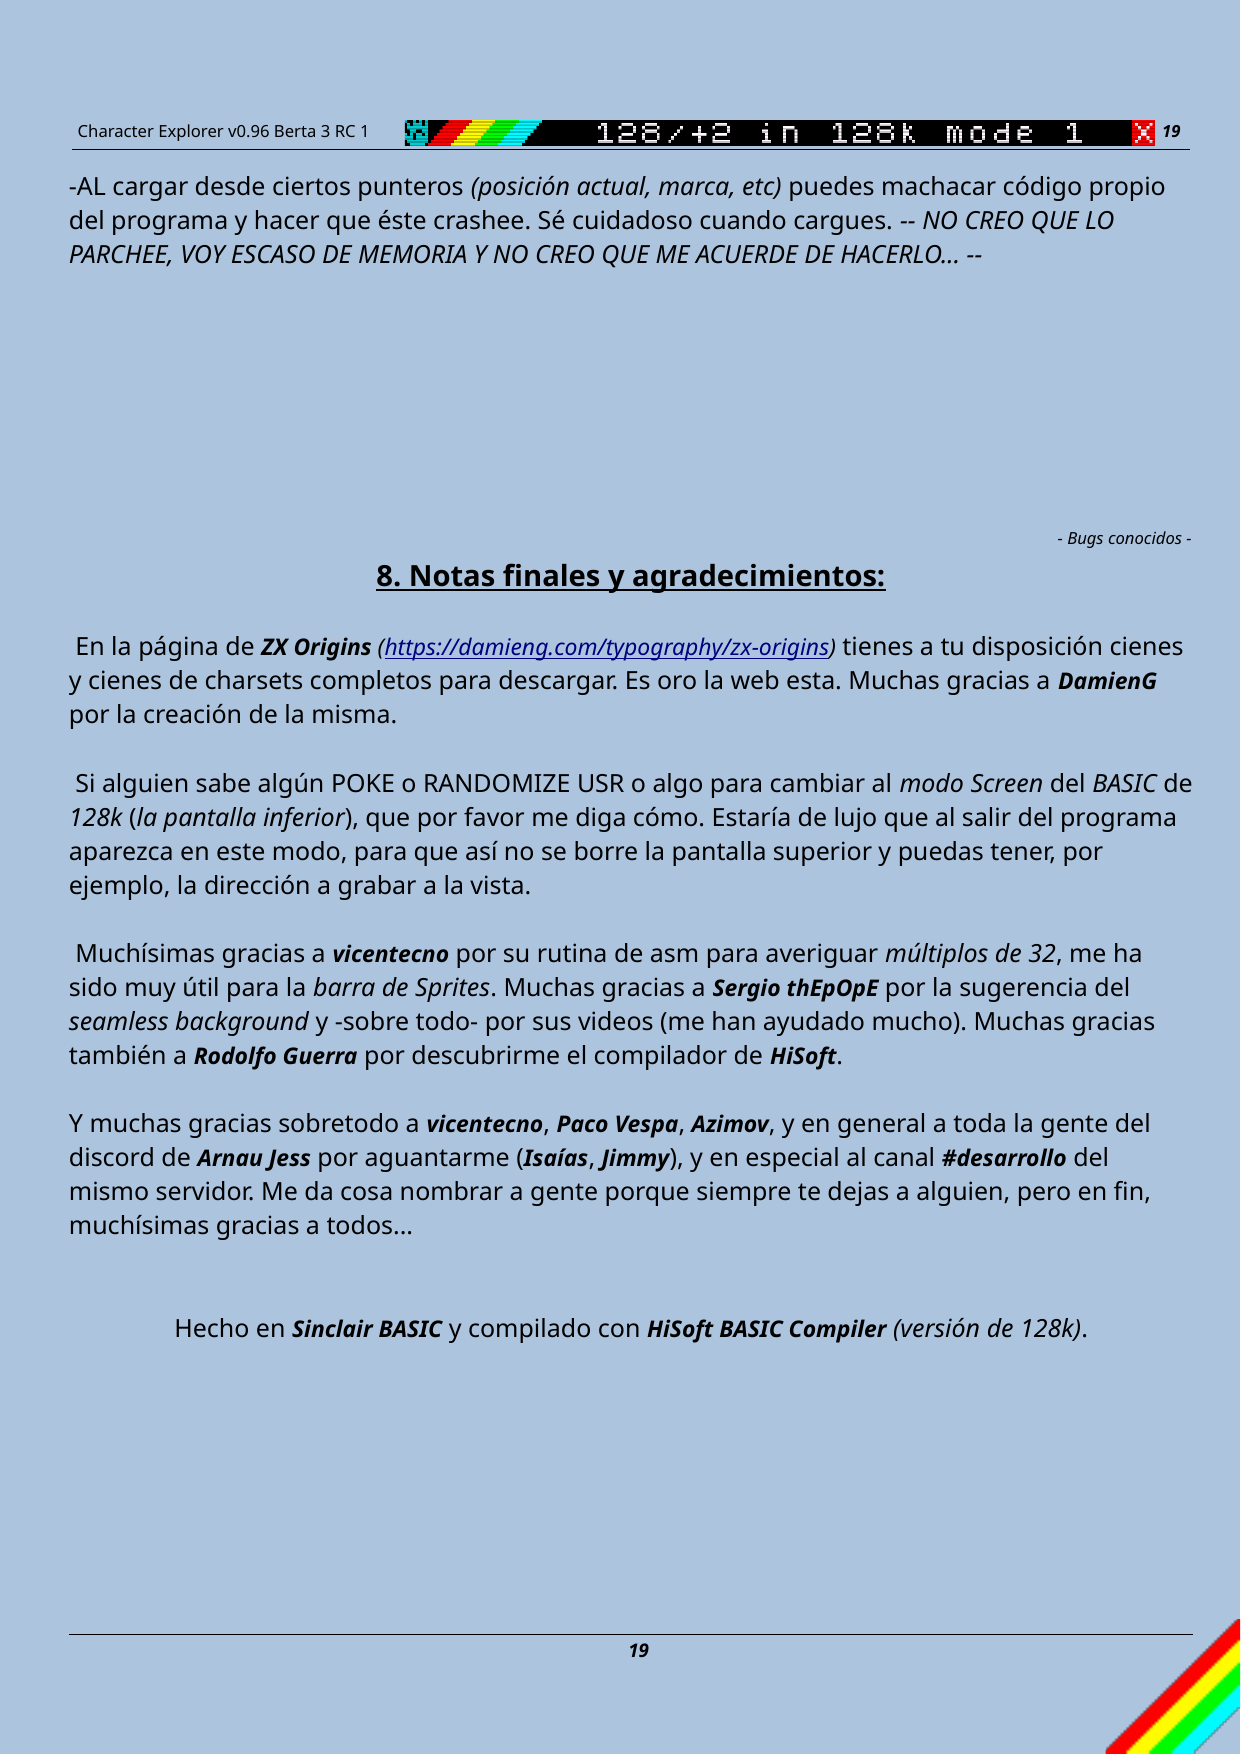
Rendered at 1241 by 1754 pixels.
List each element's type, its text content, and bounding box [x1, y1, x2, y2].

text - Bugs conocidos - [69, 527, 1193, 549]
text Hecho en Sinclair BASIC y compilado con HiSoft BASIC Compiler (versión de 128k). [69, 1310, 1193, 1344]
text -AL cargar desde ciertos punteros (posición actual, marca, etc) puedes machacar código propio del programa y hacer que éste crashee. Sé cuidadoso cuando cargues. -- NO CREO QUE LO PARCHEE, VOY ESCASO DE MEMORIA Y NO CREO QUE ME ACUERDE DE HACERLO... -- [69, 169, 1193, 271]
text Si alguien sabe algún POKE o RANDOMIZE USR o algo para cambiar al modo Screen del BASIC de 128k (la pantalla inferior), que por favor me diga cómo. Estaría de lujo que al salir del programa aparezca en este modo, para que así no se borre la pantalla superior y puedas tener, por ejemplo, la dirección a grabar a la vista. [69, 765, 1193, 901]
text 8. Notas finales y agradecimientos: [69, 555, 1193, 595]
text En la página de ZX Origins (https://damieng.com/typography/zx-origins) tienes a tu disposición cienes y cienes de charsets completos para descargar. Es oro la web esta. Muchas gracias a DamienG por la creación de la misma. [69, 629, 1193, 731]
text Y muchas gracias sobretodo a vicentecno, Paco Vespa, Azimov, y en general a toda la gente del discord de Arnau Jess por aguantarme (Isaías, Jimmy), y en especial al canal #desarrollo del mismo servidor. Me da cosa nombrar a gente porque siempre te dejas a alguien, pero en fin, muchísimas gracias a todos... [69, 1106, 1193, 1242]
picture [1105, 1619, 1241, 1754]
picture [404, 120, 1155, 146]
text Muchísimas gracias a vicentecno por su rutina de asm para averiguar múltiplos de 32, me ha sido muy útil para la barra de Sprites. Muchas gracias a Sergio thEpOpE por la sugerencia del seamless background y -sobre todo- por sus videos (me han ayudado mucho). Muchas gracias también a Rodolfo Guerra por descubrirme el compilador de HiSoft. [69, 936, 1193, 1072]
